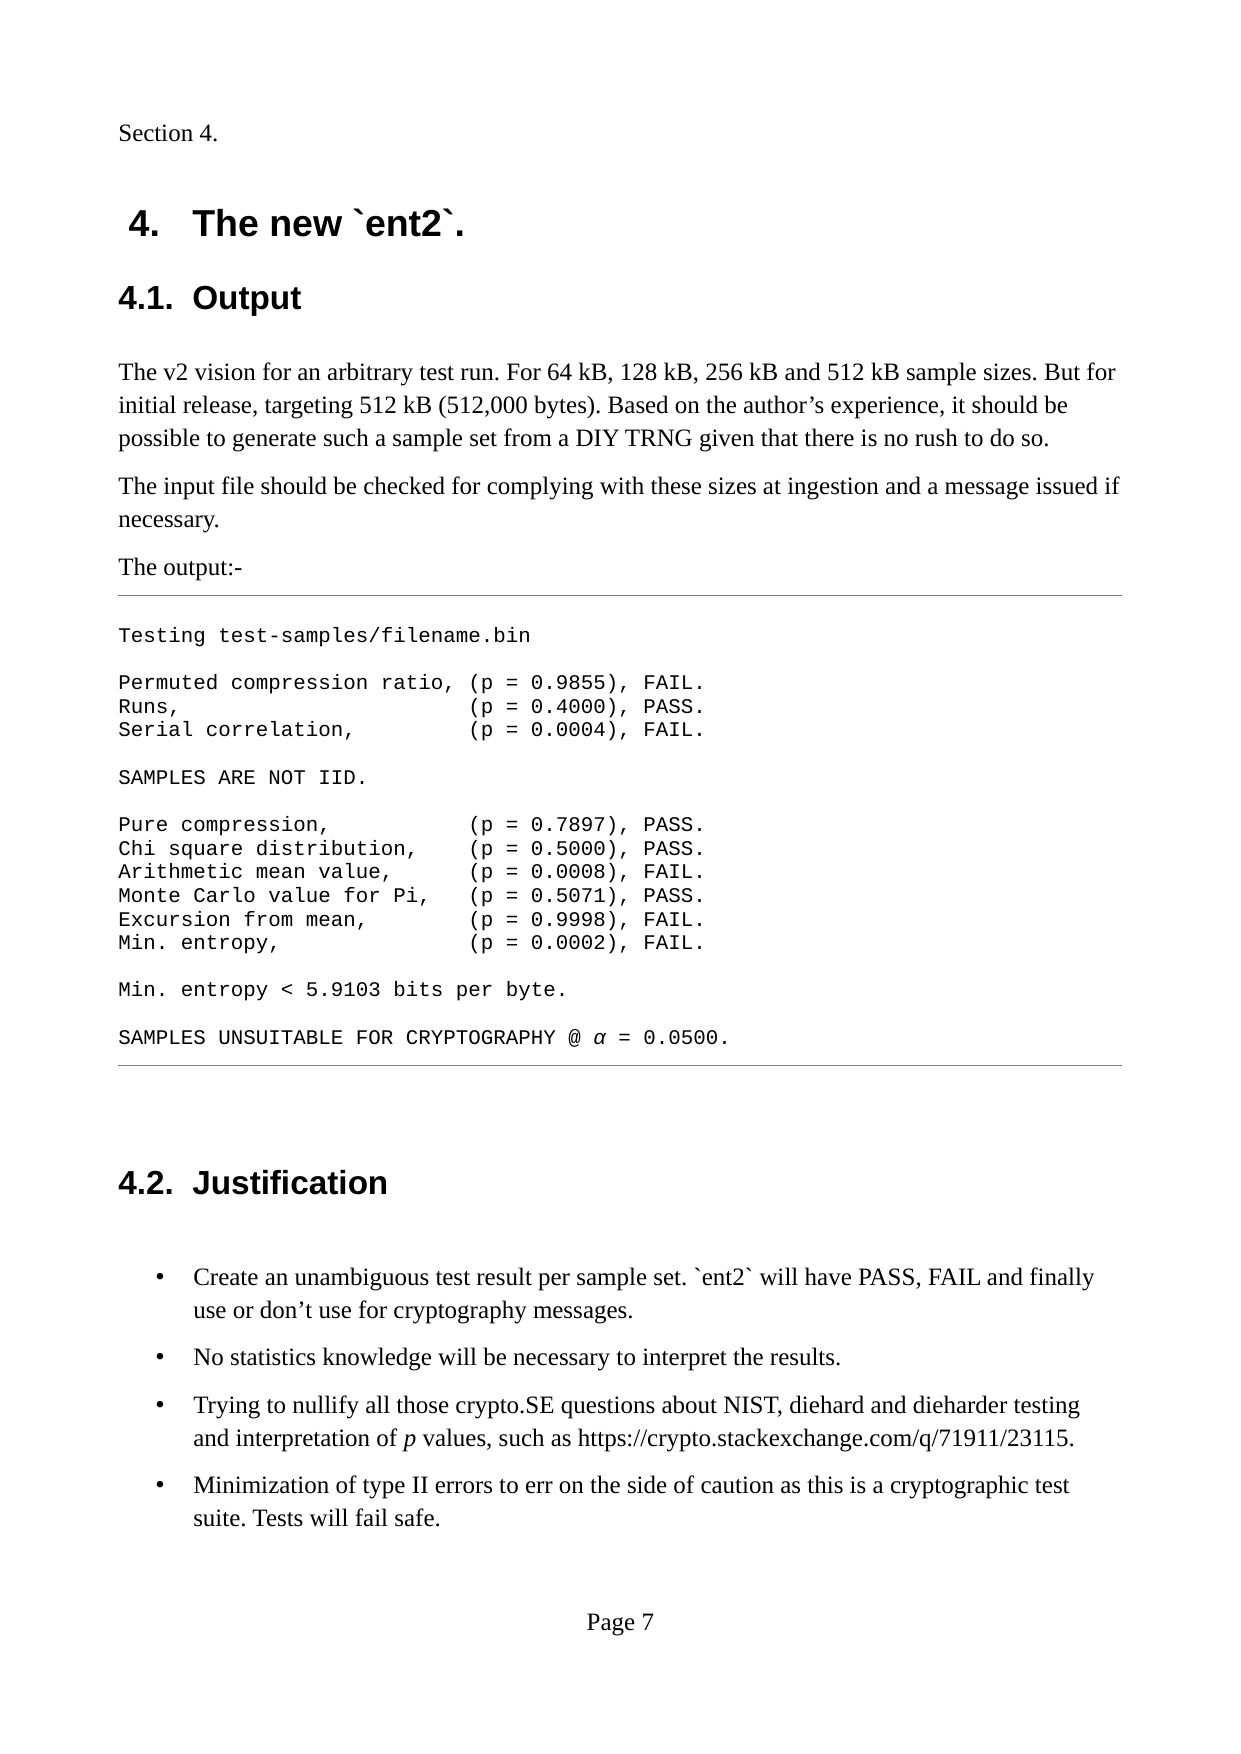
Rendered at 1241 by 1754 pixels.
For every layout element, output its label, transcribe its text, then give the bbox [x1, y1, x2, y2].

text Testing test-samples/filename.bin [118, 625, 1122, 648]
text Arithmetic mean value, (p = 0.0008), FAIL. [118, 861, 1122, 885]
list No statistics knowledge will be necessary to interpret the results. [156, 1342, 1122, 1371]
text The output:- [118, 552, 1122, 581]
subtitle The new `ent2`. [118, 201, 1122, 244]
subtitle Justification [118, 1163, 1122, 1202]
text The input file should be checked for complying with these sizes at ingestion and a message issued if necessary. [118, 471, 1122, 533]
text SAMPLES UNSUITABLE FOR CRYPTOGRAPHY @ α = 0.0500. [118, 1027, 1122, 1050]
text The v2 vision for an arbitrary test run. For 64 kB, 128 kB, 256 kB and 512 kB sample sizes. But for initial release, targeting 512 kB (512,000 bytes). Based on the author’s experience, it should be possible to generate such a sample set from a DIY TRNG given that there is no rush to do so. [118, 357, 1122, 452]
text Chi square distribution, (p = 0.5000), PASS. [118, 838, 1122, 861]
text Min. entropy, (p = 0.0002), FAIL. [118, 932, 1122, 956]
text Monte Carlo value for Pi, (p = 0.5071), PASS. [118, 885, 1122, 908]
subtitle Output [118, 278, 1122, 316]
list Create an unambiguous test result per sample set. `ent2` will have PASS, FAIL and finally use or don’t use for cryptography messages. [156, 1262, 1122, 1323]
text Serial correlation, (p = 0.0004), FAIL. [118, 719, 1122, 743]
text Pure compression, (p = 0.7897), PASS. [118, 814, 1122, 838]
text Runs, (p = 0.4000), PASS. [118, 696, 1122, 719]
text SAMPLES ARE NOT IID. [118, 767, 1122, 790]
text Min. entropy < 5.9103 bits per byte. [118, 979, 1122, 1003]
list Minimization of type II errors to err on the side of caution as this is a cryptographic test suite. Tests will fail safe. [156, 1471, 1122, 1532]
text Permuted compression ratio, (p = 0.9855), FAIL. [118, 672, 1122, 696]
list Trying to nullify all those crypto.SE questions about NIST, diehard and dieharder testing and interpretation of p values, such as https://crypto.stackexchange.com/q/71911/23115. [156, 1390, 1122, 1452]
text Excursion from mean, (p = 0.9998), FAIL. [118, 908, 1122, 932]
